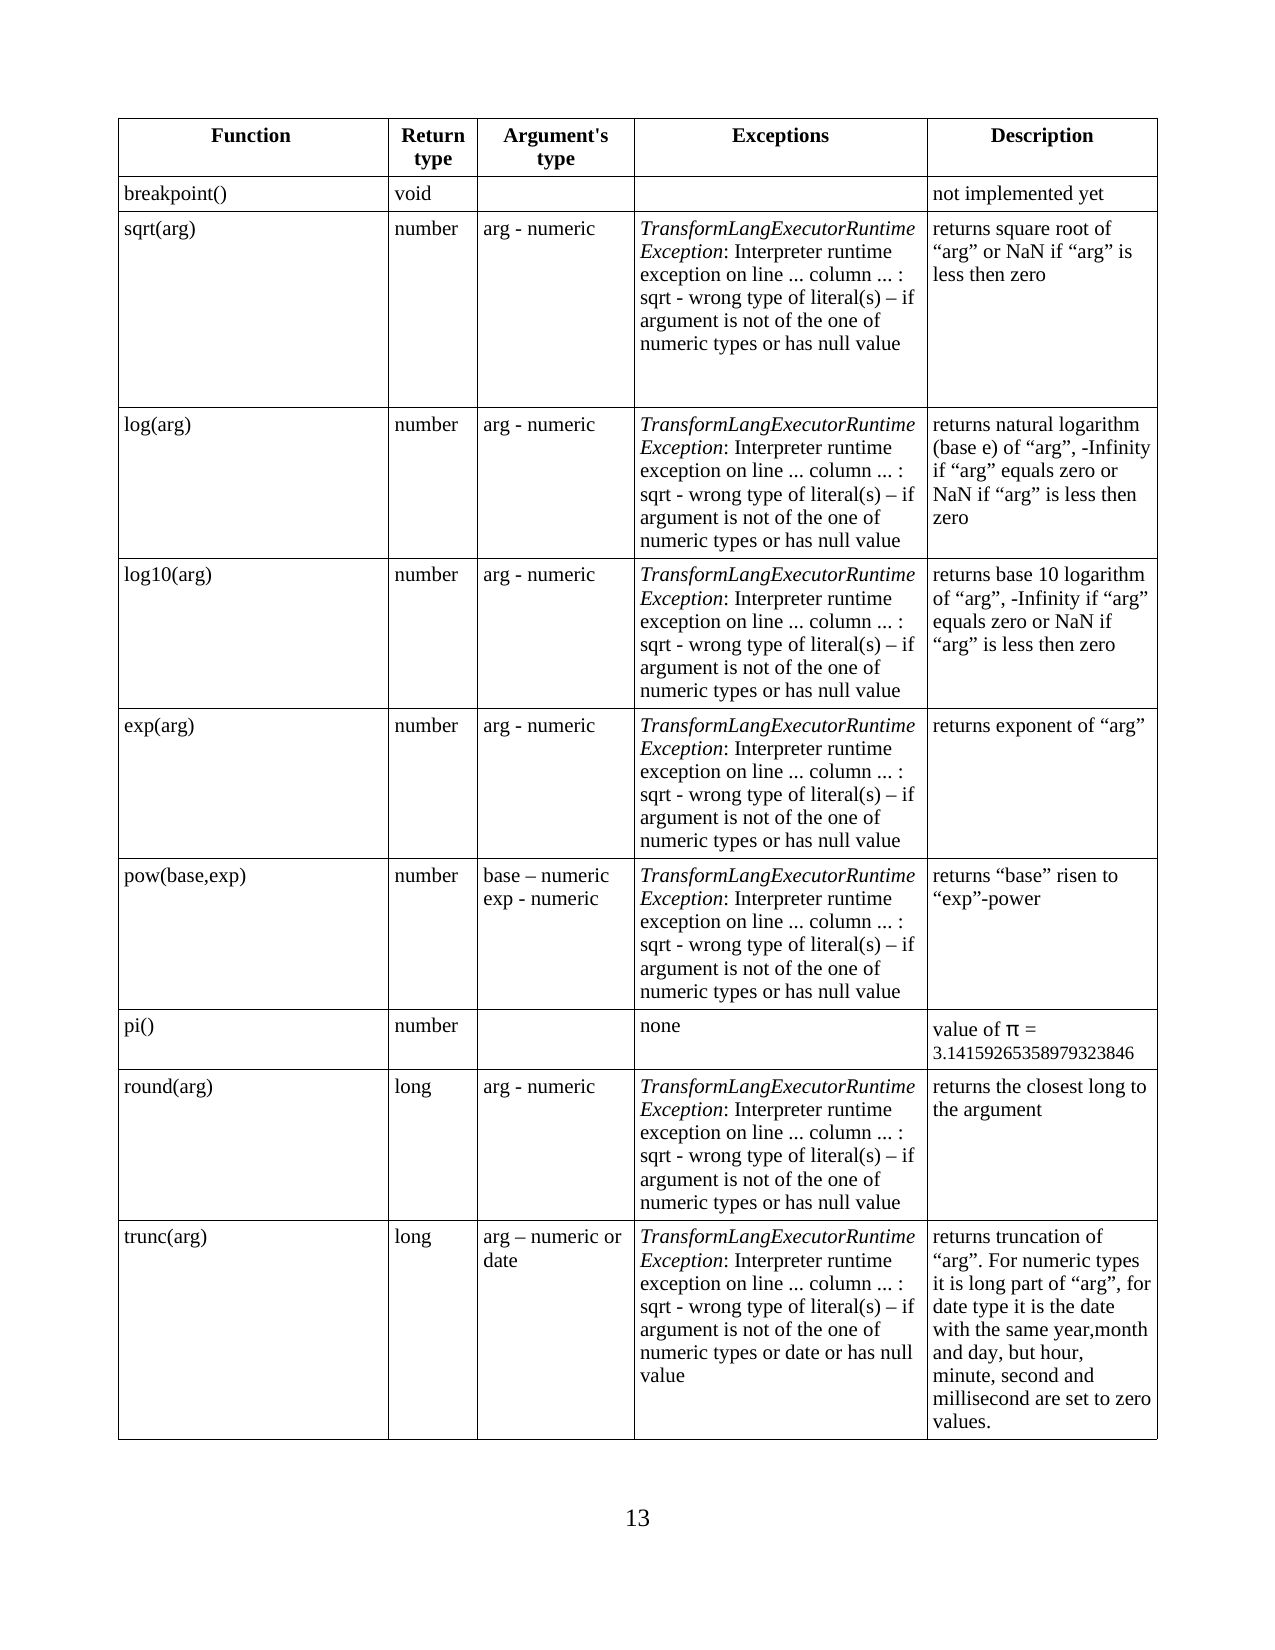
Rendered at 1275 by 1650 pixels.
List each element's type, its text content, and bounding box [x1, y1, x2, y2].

table_header Argument's type [478, 119, 634, 176]
table_cell none [635, 1010, 927, 1069]
table_cell TransformLangExecutorRuntimeException: Interpreter runtime exception on line ... column ... : sqrt - wrong type of literal(s) – if argument is not of the one of numeric types or has null value [635, 859, 927, 1008]
table_header Description [928, 119, 1157, 176]
table_cell returns the closest long to the argument [928, 1070, 1157, 1219]
table_cell exp(arg) [119, 709, 388, 858]
table_cell number [389, 559, 477, 708]
table_cell [478, 1010, 634, 1069]
table_cell long [389, 1221, 477, 1439]
table_cell log(arg) [119, 408, 388, 557]
table_cell TransformLangExecutorRuntimeException: Interpreter runtime exception on line ... column ... : sqrt - wrong type of literal(s) – if argument is not of the one of numeric types or has null value [635, 1070, 927, 1219]
table_header Return type [389, 119, 477, 176]
table_cell number [389, 709, 477, 858]
table_cell TransformLangExecutorRuntimeException: Interpreter runtime exception on line ... column ... : sqrt - wrong type of literal(s) – if argument is not of the one of numeric types or has null value [635, 559, 927, 708]
table_cell [478, 177, 634, 211]
table_cell [635, 177, 927, 211]
table_cell sqrt(arg) [119, 212, 388, 407]
table_cell trunc(arg) [119, 1221, 388, 1439]
table_cell pow(base,exp) [119, 859, 388, 1008]
table_cell returns “base” risen to “exp”-power [928, 859, 1157, 1008]
table_cell log10(arg) [119, 559, 388, 708]
table_cell number [389, 408, 477, 557]
table_header Exceptions [635, 119, 927, 176]
table_cell not implemented yet [928, 177, 1157, 211]
table_cell pi() [119, 1010, 388, 1069]
table_cell returns base 10 logarithm of “arg”, -Infinity if “arg” equals zero or NaN if “arg” is less then zero [928, 559, 1157, 708]
table_cell TransformLangExecutorRuntimeException: Interpreter runtime exception on line ... column ... : sqrt - wrong type of literal(s) – if argument is not of the one of numeric types or has null value [635, 212, 927, 407]
table_cell long [389, 1070, 477, 1219]
table_cell returns square root of “arg” or NaN if “arg” is less then zero [928, 212, 1157, 407]
table_cell returns truncation of “arg”. For numeric types it is long part of “arg”, for date type it is the date with the same year,month and day, but hour, minute, second and millisecond are set to zero values. [928, 1221, 1157, 1439]
table_cell arg - numeric [478, 559, 634, 708]
table_cell base – numeric exp - numeric [478, 859, 634, 1008]
table_header Function [119, 119, 388, 176]
table_cell void [389, 177, 477, 211]
table_cell returns exponent of “arg” [928, 709, 1157, 858]
table_cell arg - numeric [478, 408, 634, 557]
table_cell TransformLangExecutorRuntimeException: Interpreter runtime exception on line ... column ... : sqrt - wrong type of literal(s) – if argument is not of the one of numeric types or has null value [635, 408, 927, 557]
table_cell TransformLangExecutorRuntimeException: Interpreter runtime exception on line ... column ... : sqrt - wrong type of literal(s) – if argument is not of the one of numeric types or has null value [635, 709, 927, 858]
table_cell arg – numeric or date [478, 1221, 634, 1439]
table_cell number [389, 212, 477, 407]
table_cell arg - numeric [478, 1070, 634, 1219]
table_cell returns natural logarithm (base e) of “arg”, -Infinity if “arg” equals zero or NaN if “arg” is less then zero [928, 408, 1157, 557]
table_cell arg - numeric [478, 709, 634, 858]
table_cell number [389, 859, 477, 1008]
table_cell TransformLangExecutorRuntimeException: Interpreter runtime exception on line ... column ... : sqrt - wrong type of literal(s) – if argument is not of the one of numeric types or date or has null value [635, 1221, 927, 1439]
table_cell breakpoint() [119, 177, 388, 211]
table_cell round(arg) [119, 1070, 388, 1219]
table_cell value of π = 3.14159265358979323846 [928, 1010, 1157, 1069]
table_cell arg - numeric [478, 212, 634, 407]
table_cell number [389, 1010, 477, 1069]
